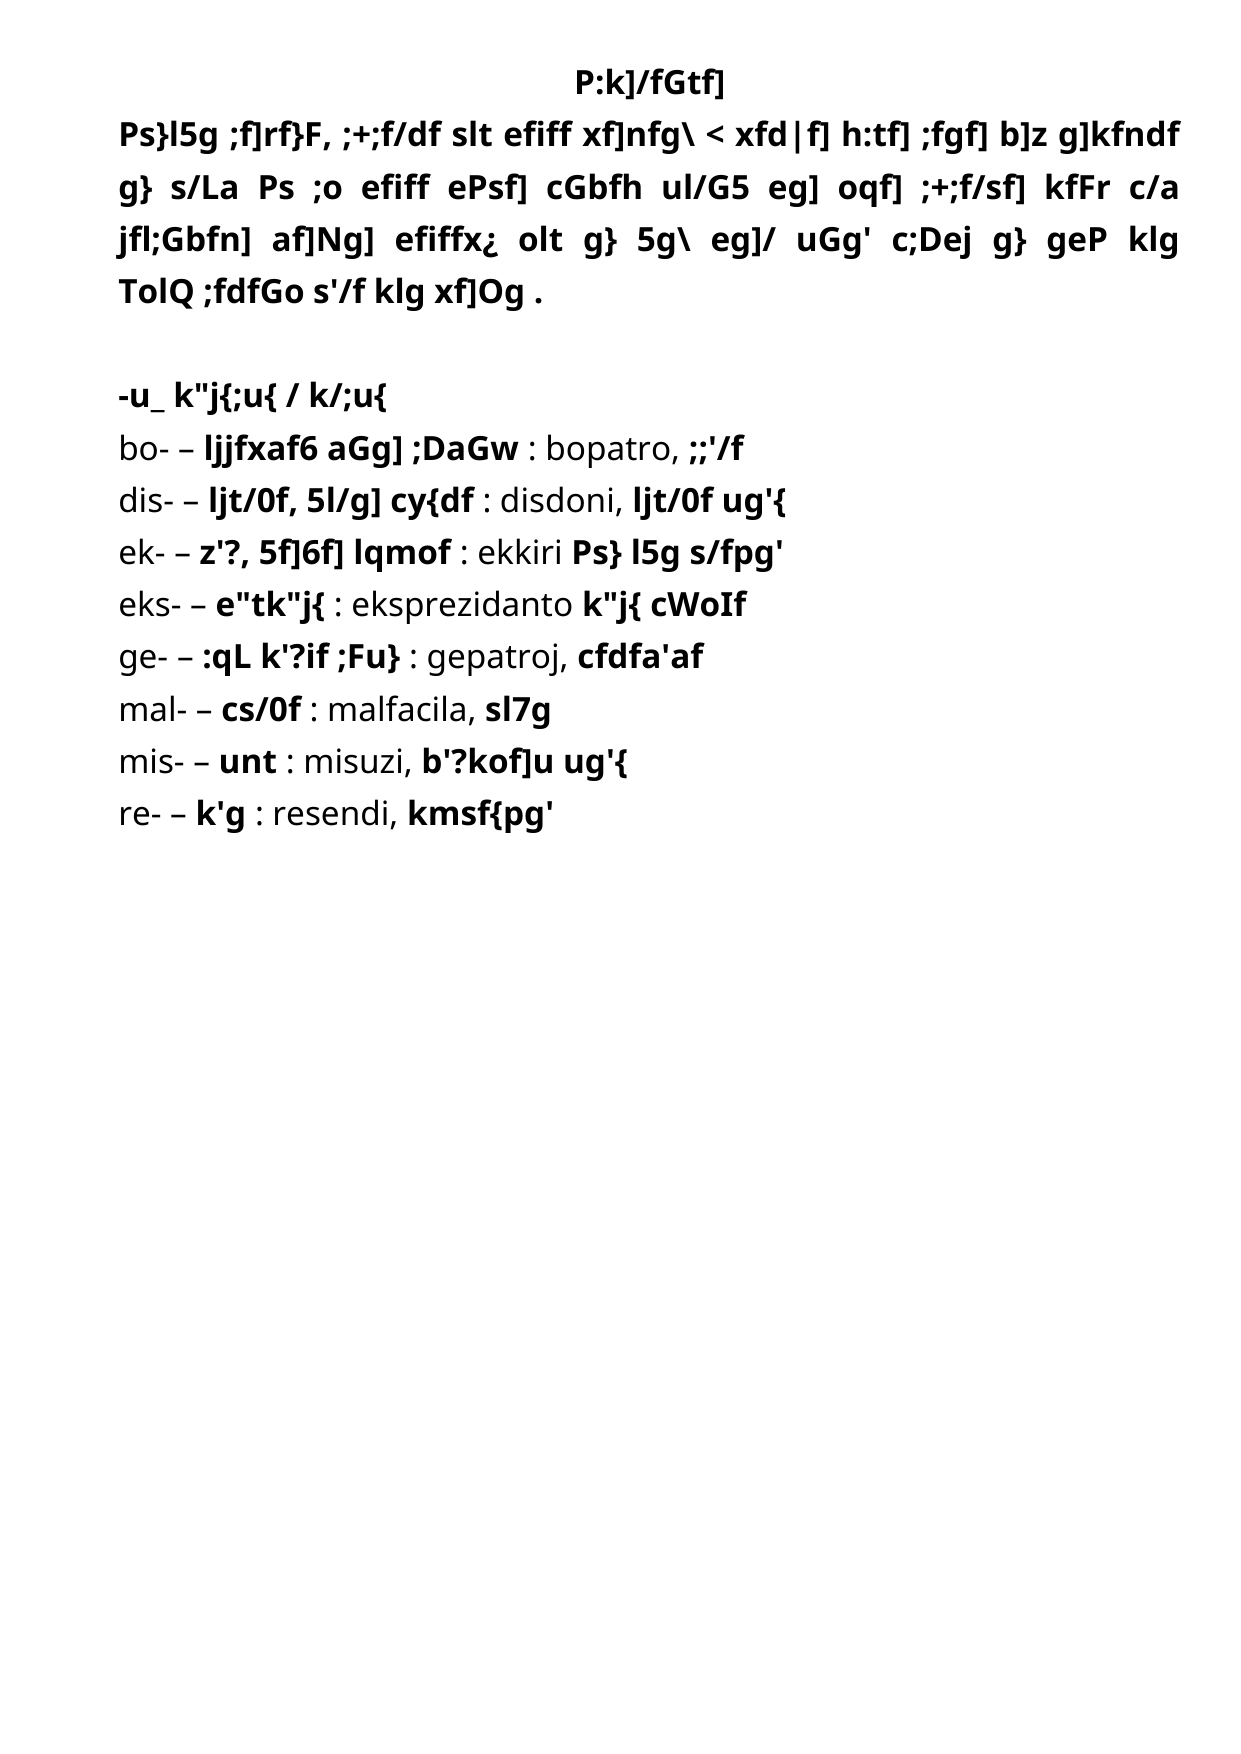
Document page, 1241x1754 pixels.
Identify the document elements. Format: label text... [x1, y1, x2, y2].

text mal- – cs/0f : malfacila, sl7g [118, 685, 1181, 731]
text re- – k'g : resendi, kmsf{pg' [118, 790, 1181, 835]
text ge- – :qL k'?if ;Fu} : gepatroj, cfdfa'af [118, 633, 1181, 678]
text ek- – z'?, 5f]6f] lqmof : ekkiri Ps} l5g s/fpg' [118, 529, 1181, 574]
text P:k]/fGtf] [118, 59, 1181, 104]
text mis- – unt : misuzi, b'?kof]u ug'{ [118, 737, 1181, 783]
text Ps}l5g ;f]rf}F, ;+;f/df slt efiff xf]nfg\ < xfd|f] h:tf] ;fgf] b]z g]kfndf g} s/La Ps ;o efiff ePsf] cGbfh ul/G5 eg] oqf] ;+;f/sf] kfFr c/a jfl;Gbfn] af]Ng] efiffx¿ olt g} 5g\ eg]/ uGg' c;Dej g} geP klg TolQ ;fdfGo s'/f klg xf]Og . [118, 111, 1181, 313]
text -u_ k"j{;u{ / k/;u{ [118, 372, 1181, 418]
text bo- – ljjfxaf6 aGg] ;DaGw : bopatro, ;;'/f [118, 424, 1181, 470]
text eks- – e"tk"j{ : eksprezidanto k"j{ cWoIf [118, 581, 1181, 626]
text dis- – ljt/0f, 5l/g] cy{df : disdoni, ljt/0f ug'{ [118, 477, 1181, 522]
